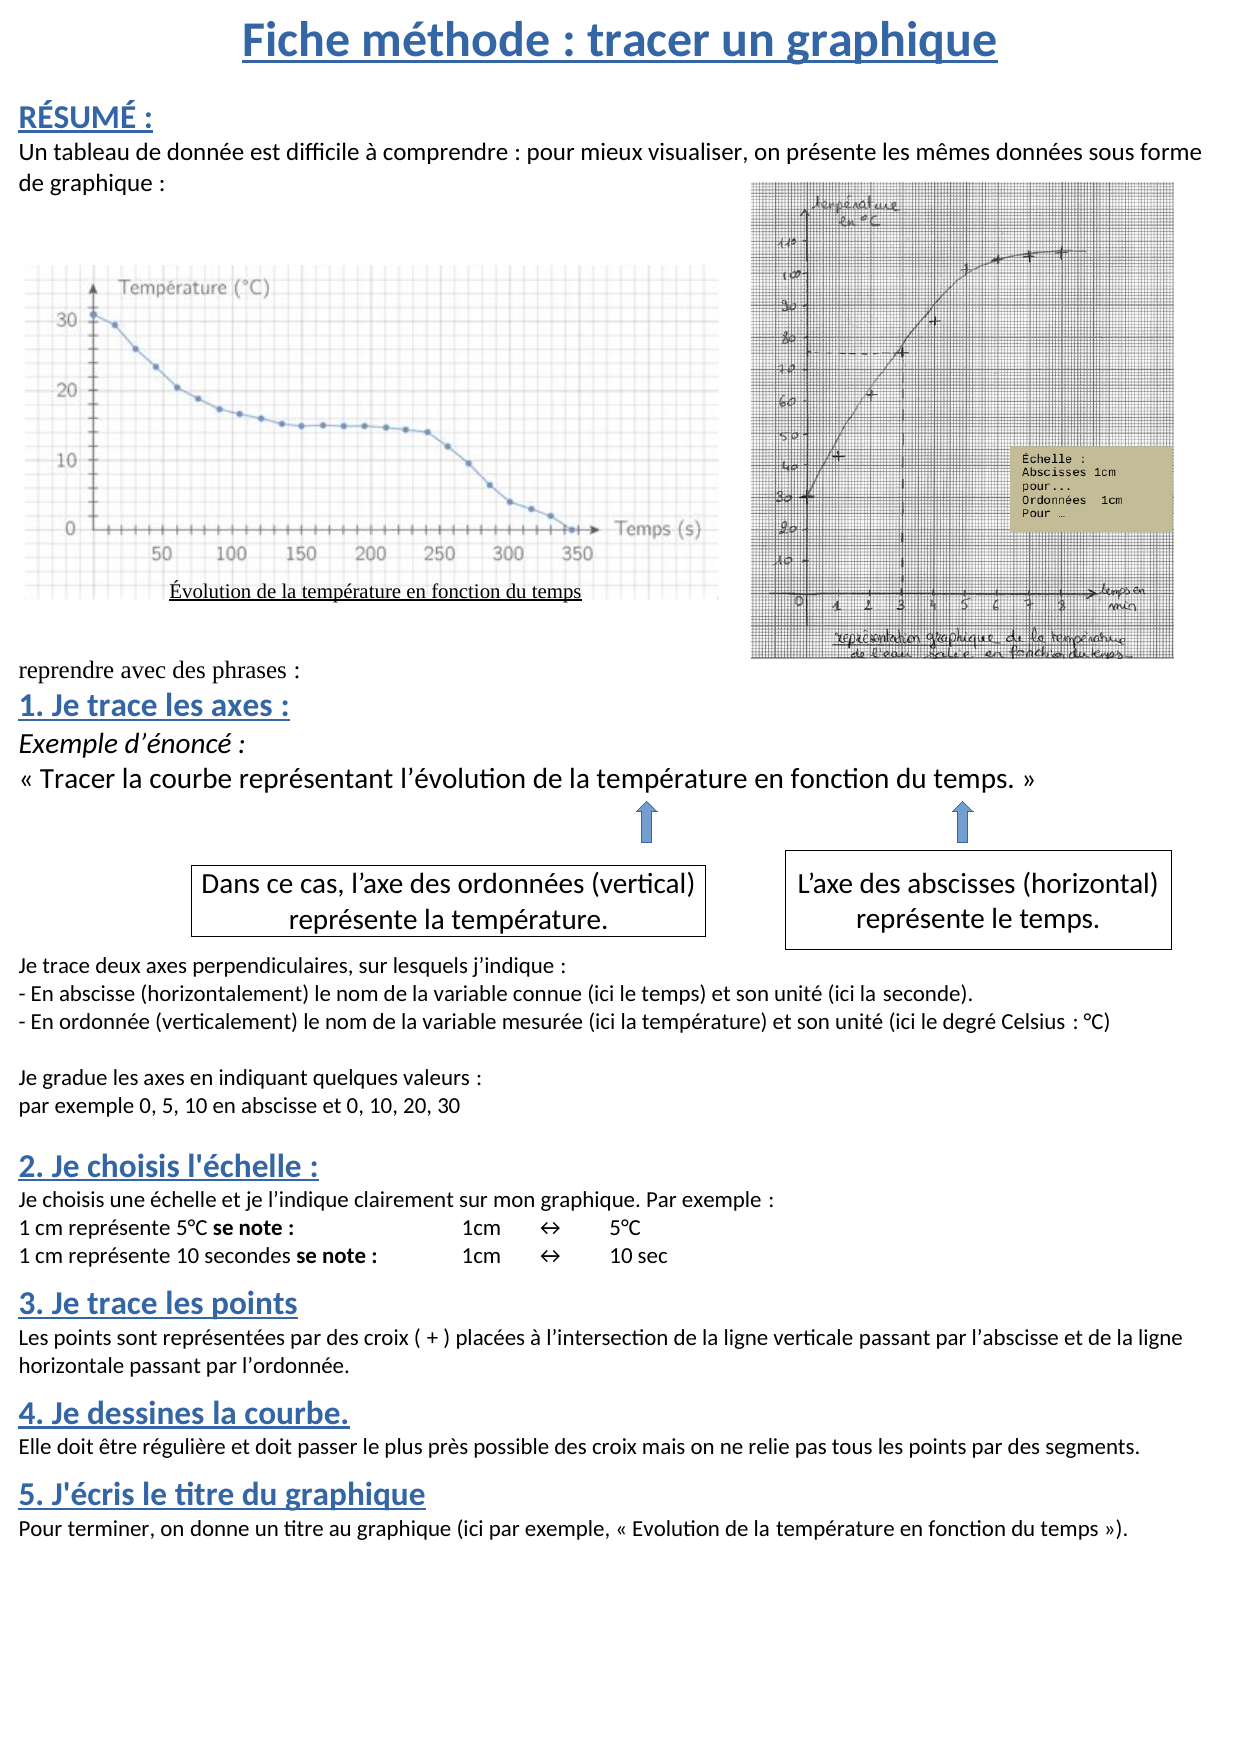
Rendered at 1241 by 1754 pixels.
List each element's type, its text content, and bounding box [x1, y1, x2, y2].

picture [24, 265, 719, 600]
text Je trace deux axes perpendiculaires, sur lesquels j’indique : [18, 951, 1221, 979]
text 2. Je choisis l'échelle : [18, 1145, 1221, 1185]
text - En ordonnée (verticalement) le nom de la variable mesurée (ici la température) et son unité (ici le degré Celsius : °C) [18, 1007, 1221, 1035]
text RÉSUMÉ : [18, 96, 1221, 136]
text - En abscisse (horizontalement) le nom de la variable connue (ici le temps) et son unité (ici la seconde). [18, 979, 1221, 1007]
text 3. Je trace les points [18, 1282, 1221, 1323]
text Pour terminer, on donne un titre au graphique (ici par exemple, « Evolution de la température en fonction du temps »). [18, 1514, 1221, 1542]
text Je gradue les axes en indiquant quelques valeurs : [18, 1063, 1221, 1091]
text Les points sont représentées par des croix ( + ) placées à l’intersection de la ligne verticale passant par l’abscisse et de la ligne horizontale passant par l’ordonnée. [18, 1323, 1221, 1379]
title Fiche méthode : tracer un graphique [18, 8, 1221, 69]
text « Tracer la courbe représentant l’évolution de la température en fonction du temps. » [18, 760, 1221, 796]
text 1 cm représente 5°C se note : 1cm ↔ 5°C [18, 1213, 1221, 1241]
text Exemple d’énoncé : [18, 725, 1221, 760]
text par exemple 0, 5, 10 en abscisse et 0, 10, 20, 30 [18, 1091, 1221, 1119]
picture [750, 182, 1174, 659]
text 1. Je trace les axes : [18, 684, 1221, 725]
text Je choisis une échelle et je l’indique clairement sur mon graphique. Par exemple : [18, 1185, 1221, 1213]
text 4. Je dessines la courbe. [18, 1392, 1221, 1432]
text 1 cm représente 10 secondes se note : 1cm ↔ 10 sec [18, 1241, 1221, 1269]
text 5. J'écris le titre du graphique [18, 1473, 1221, 1514]
text reprendre avec des phrases : [18, 655, 1221, 684]
text Elle doit être régulière et doit passer le plus près possible des croix mais on ne relie pas tous les points par des segments. [18, 1432, 1221, 1460]
text Un tableau de donnée est difficile à comprendre : pour mieux visualiser, on présente les mêmes données sous forme de graphique : [18, 136, 1221, 197]
